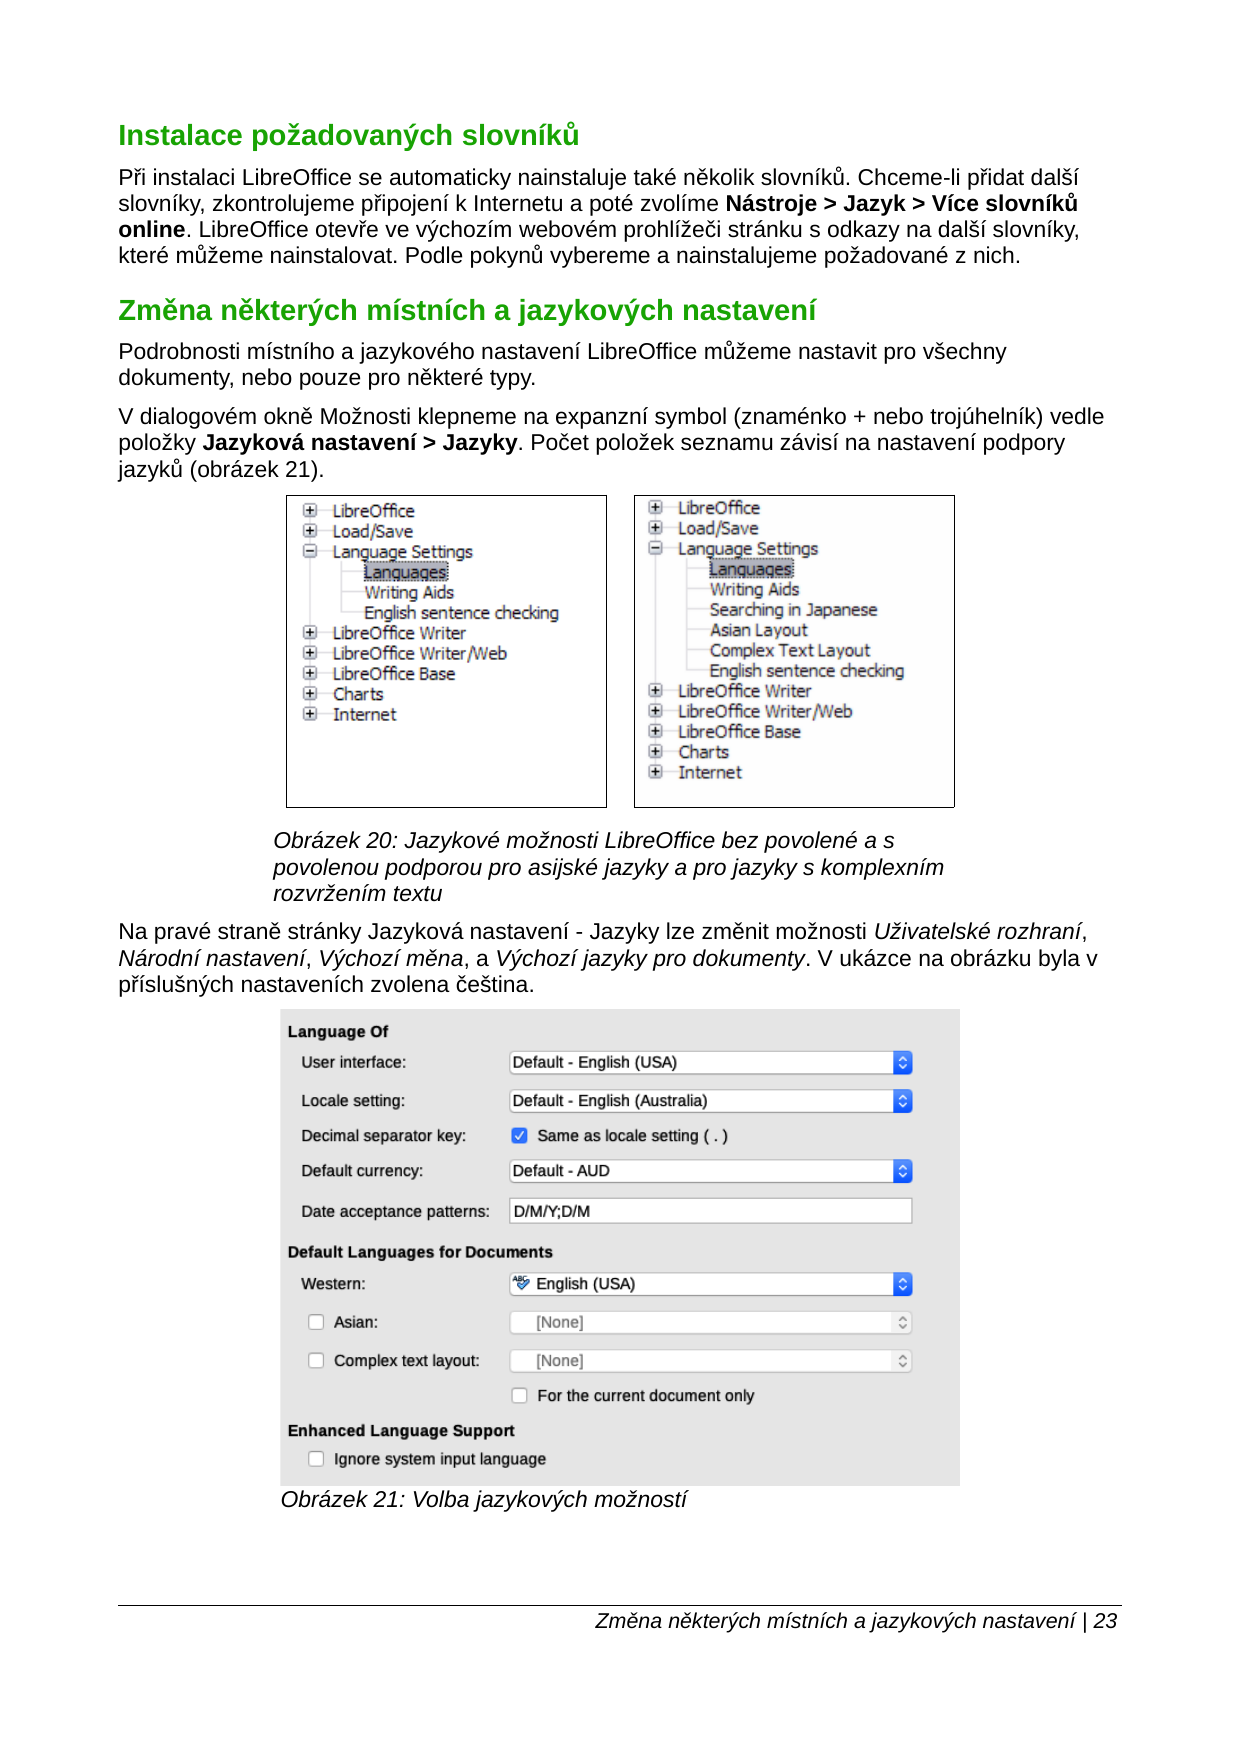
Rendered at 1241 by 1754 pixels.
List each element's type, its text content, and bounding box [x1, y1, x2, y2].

picture [287, 496, 606, 807]
picture [280, 1009, 960, 1486]
subtitle Instalace požadovaných slovníků [118, 118, 1122, 152]
text Podrobnosti místního a jazykového nastavení LibreOffice můžeme nastavit pro všechny dokumenty, nebo pouze pro některé typy. [118, 338, 1122, 391]
table_header [620, 495, 967, 827]
text V dialogovém okně Možnosti klepneme na expanzní symbol (znaménko + nebo trojúhelník) vedle položky Jazyková nastavení > Jazyky. Počet položek seznamu závisí na nastavení podpory jazyků (obrázek 21). [118, 403, 1122, 482]
text Na pravé straně stránky Jazyková nastavení - Jazyky lze změnit možnosti Uživatelské rozhraní, Národní nastavení, Výchozí měna, a Výchozí jazyky pro dokumenty. V ukázce na obrázku byla v příslušných nastaveních zvolena čeština. [118, 918, 1122, 997]
subtitle Změna některých místních a jazykových nastavení [118, 292, 1122, 326]
text Obrázek 21: Volba jazykových možností [280, 1486, 960, 1512]
picture [635, 496, 954, 807]
table_header [273, 495, 620, 827]
text Při instalaci LibreOffice se automaticky nainstaluje také několik slovníků. Chceme-li přidat další slovníky, zkontrolujeme připojení k Internetu a poté zvolíme Nástroje > Jazyk > Více slovníků online. LibreOffice otevře ve výchozím webovém prohlížeči stránku s odkazy na další slovníky, které můžeme nainstalovat. Podle pokynů vybereme a nainstalujeme požadované z nich. [118, 163, 1122, 269]
text Obrázek 20: Jazykové možnosti LibreOffice bez povolené a s povolenou podporou pro asijské jazyky a pro jazyky s komplexním rozvržením textu [273, 827, 967, 906]
